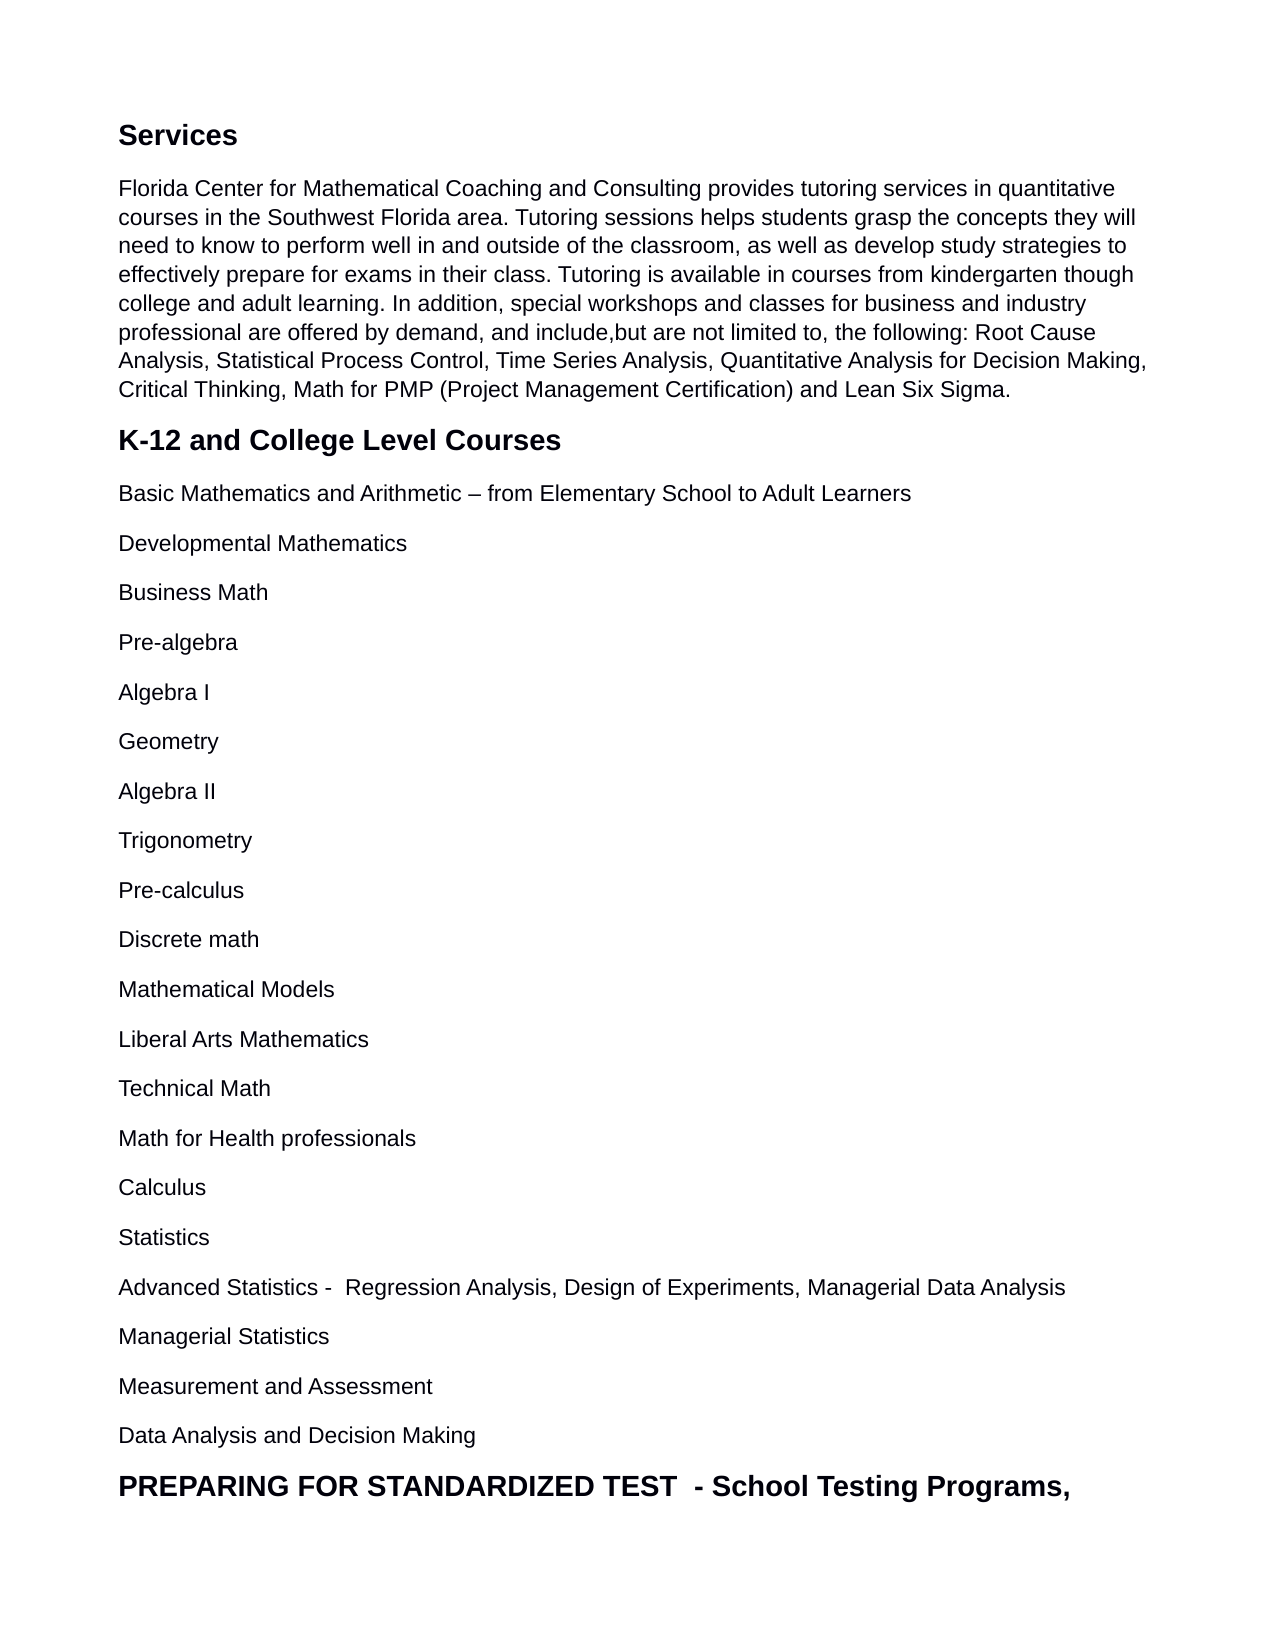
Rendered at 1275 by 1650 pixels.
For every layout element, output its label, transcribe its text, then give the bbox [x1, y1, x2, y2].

text Geometry [118, 726, 1157, 754]
text Pre-calculus [118, 874, 1157, 903]
text Business Math [118, 577, 1157, 606]
text Managerial Statistics [118, 1321, 1157, 1349]
text Mathematical Models [118, 973, 1157, 1002]
text Algebra I [118, 676, 1157, 705]
text PREPARING FOR STANDARDIZED TEST - School Testing Programs, [118, 1469, 1157, 1503]
text Statistics [118, 1221, 1157, 1250]
text Pre-algebra [118, 626, 1157, 655]
text Math for Health professionals [118, 1122, 1157, 1151]
text Basic Mathematics and Arithmetic – from Elementary School to Adult Learners [118, 478, 1157, 506]
text Technical Math [118, 1073, 1157, 1101]
text Discrete math [118, 924, 1157, 953]
text Advanced Statistics - Regression Analysis, Design of Experiments, Managerial Data Analysis [118, 1271, 1157, 1300]
text Trigonometry [118, 825, 1157, 853]
text K-12 and College Level Courses [118, 423, 1157, 457]
text Data Analysis and Decision Making [118, 1420, 1157, 1448]
text Liberal Arts Mathematics [118, 1023, 1157, 1052]
text Florida Center for Mathematical Coaching and Consulting provides tutoring services in quantitative courses in the Southwest Florida area. Tutoring sessions helps students grasp the concepts they will need to know to perform well in and outside of the classroom, as well as develop study strategies to effectively prepare for exams in their class. Tutoring is available in courses from kindergarten though college and adult learning. In addition, special workshops and classes for business and industry professional are offered by demand, and include,but are not limited to, the following: Root Cause Analysis, Statistical Process Control, Time Series Analysis, Quantitative Analysis for Decision Making, Critical Thinking, Math for PMP (Project Management Certification) and Lean Six Sigma. [118, 172, 1157, 402]
text Algebra II [118, 775, 1157, 804]
text Calculus [118, 1172, 1157, 1201]
text Developmental Mathematics [118, 527, 1157, 556]
text Measurement and Assessment [118, 1370, 1157, 1399]
text Services [118, 118, 1157, 152]
